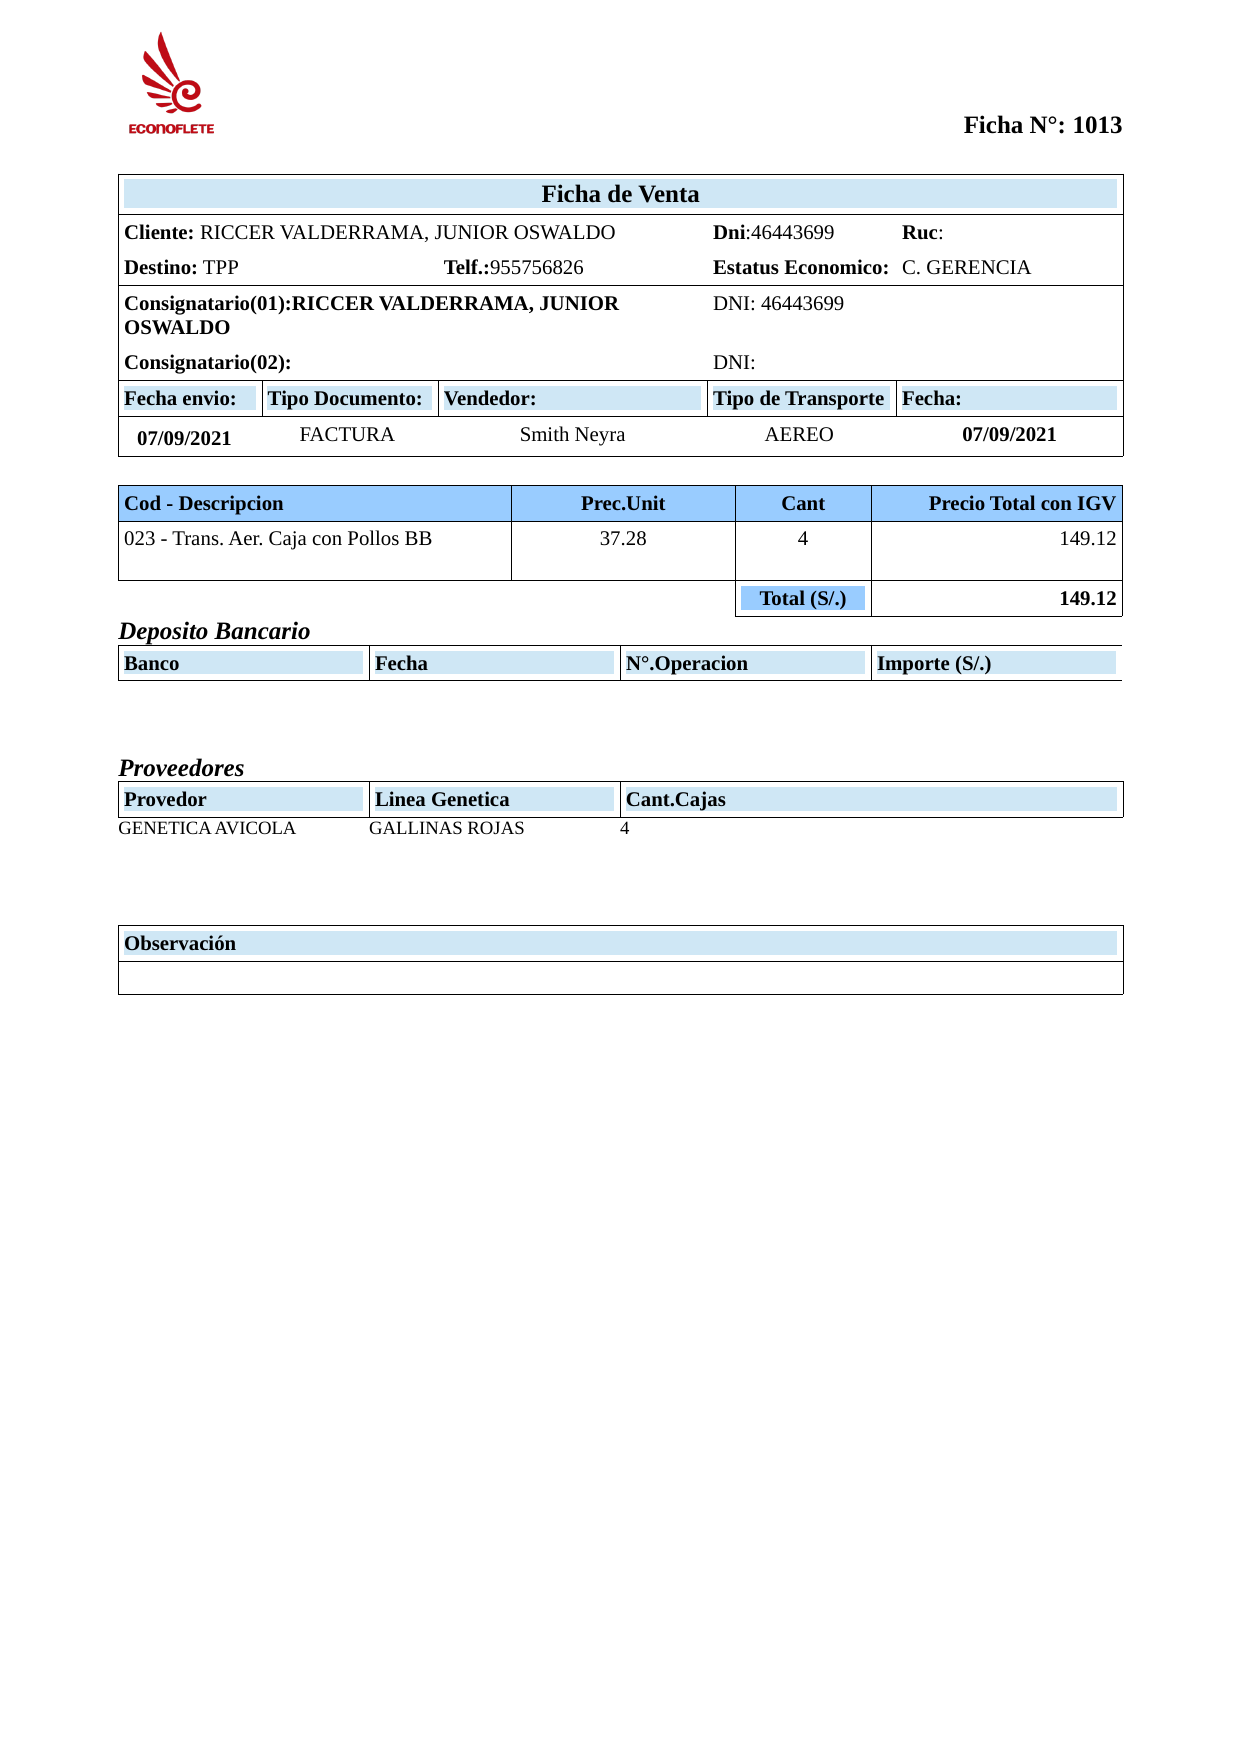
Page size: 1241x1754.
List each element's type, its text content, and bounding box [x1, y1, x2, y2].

table_header Observación [119, 926, 1123, 961]
table_header Importe (S/.) [872, 646, 1122, 680]
table_cell Telf.:955756826 [438, 249, 707, 285]
table_cell GALLINAS ROJAS [369, 818, 620, 839]
table_cell Tipo Documento: [263, 381, 438, 416]
table_cell [118, 729, 369, 753]
table_cell [118, 839, 369, 860]
table_cell Cliente: RICCER VALDERRAMA, JUNIOR OSWALDO [119, 215, 707, 249]
table_cell 4 [620, 818, 1123, 839]
table_cell [369, 681, 620, 704]
table_cell DNI: 46443699 [707, 286, 1123, 344]
table_header Precio Total con IGV [872, 486, 1122, 521]
table_header Fecha [370, 646, 620, 680]
table_header Prec.Unit [512, 486, 735, 521]
table_cell [369, 903, 620, 925]
table_cell C. GERENCIA [896, 249, 1123, 285]
table_cell FACTURA [262, 417, 438, 456]
table_cell GENETICA AVICOLA [118, 818, 369, 839]
table_cell Consignatario(01):RICCER VALDERRAMA, JUNIOR OSWALDO [119, 286, 707, 344]
table_cell [620, 860, 1123, 882]
table_cell Fecha envio: [119, 381, 262, 416]
table_cell [118, 882, 369, 903]
table_cell [620, 839, 1123, 860]
table_cell Consignatario(02): [119, 345, 707, 380]
table_cell [369, 839, 620, 860]
table_cell Destino: TPP [119, 249, 438, 285]
table_cell [511, 581, 735, 616]
table_header Provedor [119, 782, 369, 817]
table_header Cod - Descripcion [119, 486, 511, 521]
table_cell [369, 860, 620, 882]
table_header N°.Operacion [621, 646, 871, 680]
table_cell 149.12 [872, 581, 1122, 616]
table_cell AEREO [707, 417, 896, 456]
table_cell [118, 681, 369, 704]
table_cell Smith Neyra [438, 417, 707, 456]
table_cell [118, 581, 511, 616]
table_cell Fecha: [897, 381, 1123, 416]
table_cell [119, 962, 1123, 994]
table_cell [369, 729, 620, 753]
table_cell [369, 882, 620, 903]
table_header Linea Genetica [370, 782, 620, 817]
table_cell 149.12 [872, 522, 1122, 580]
table_header Banco [119, 646, 369, 680]
table_cell [871, 681, 1122, 704]
table_cell [620, 729, 871, 753]
table_cell [369, 705, 620, 728]
table_cell Ruc: [896, 215, 1123, 249]
table_cell Vendedor: [439, 381, 707, 416]
table_cell [118, 903, 369, 925]
table_cell 07/09/2021 [119, 417, 262, 456]
table_cell Tipo de Transporte [708, 381, 896, 416]
table_cell [620, 882, 1123, 903]
table_header Cant.Cajas [621, 782, 1123, 817]
table_cell [871, 729, 1122, 753]
table_cell [620, 681, 871, 704]
table_cell Dni:46443699 [707, 215, 896, 249]
table_cell 37.28 [512, 522, 735, 580]
table_header Cant [736, 486, 871, 521]
text Deposito Bancario [118, 616, 1122, 645]
table_cell Estatus Economico: [707, 249, 896, 285]
text Proveedores [118, 753, 1122, 781]
table_cell Total (S/.) [736, 581, 871, 616]
table_header Ficha de Venta [119, 175, 1123, 214]
table_cell [620, 705, 871, 728]
table_cell [871, 705, 1122, 728]
table_cell [118, 705, 369, 728]
table_cell 023 - Trans. Aer. Caja con Pollos BB [119, 522, 511, 580]
picture [118, 31, 225, 134]
table_cell 4 [736, 522, 871, 580]
table_cell 07/09/2021 [896, 417, 1123, 456]
table_cell [118, 860, 369, 882]
table_cell [620, 903, 1123, 925]
table_cell DNI: [707, 345, 1123, 380]
